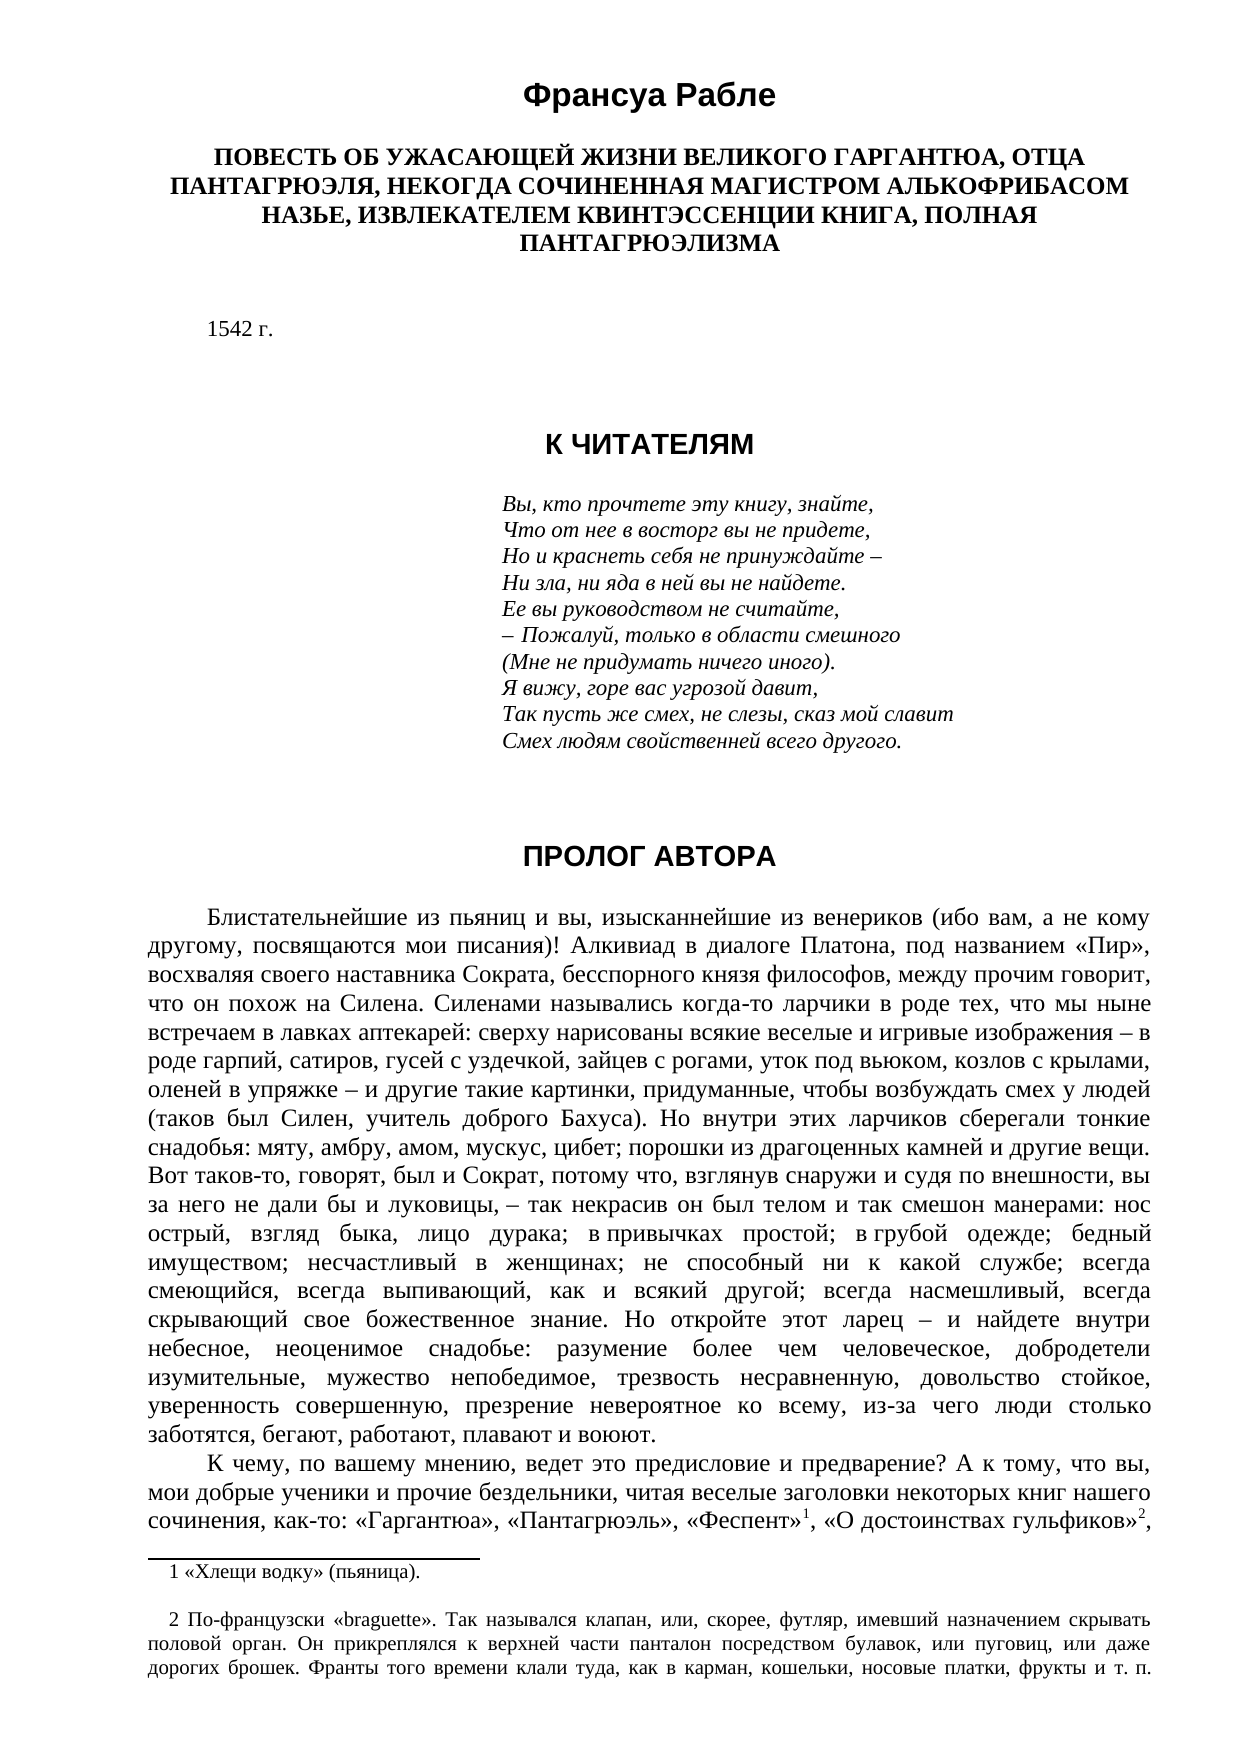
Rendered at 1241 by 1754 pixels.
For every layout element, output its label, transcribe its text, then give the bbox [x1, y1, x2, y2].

text – Пожалуй, только в области смешного [460, 621, 1152, 648]
subtitle ПРОЛОГ АВТОРА [148, 839, 1152, 873]
text Но и краснеть себя не принуждайте – [460, 542, 1152, 569]
text Блистательнейшие из пьяниц и вы, изысканнейшие из венериков (ибо вам, а не кому другому, посвящаются мои писания)! Алкивиад в диалоге Платона, под названием «Пир», восхваляя своего наставника Сократа, бесспорного князя философов, между прочим говорит, что он похож на Силена. Силенами назывались когда‑то ларчики в роде тех, что мы ныне встречаем в лавках аптекарей: сверху нарисованы всякие веселые и игривые изображения – в роде гарпий, сатиров, гусей с уздечкой, зайцев с рогами, уток под вьюком, козлов с крылами, оленей в упряжке – и другие такие картинки, придуманные, чтобы возбуждать смех у людей (таков был Силен, учитель доброго Бахуса). Но внутри этих ларчиков сберегали тонкие снадобья: мяту, амбру, амом, мускус, цибет; порошки из драгоценных камней и другие вещи. Вот таков‑то, говорят, был и Сократ, потому что, взглянув снаружи и судя по внешности, вы за него не дали бы и луковицы, – так некрасив он был телом и так смешон манерами: нос острый, взгляд быка, лицо дурака; в привычках простой; в грубой одежде; бедный имуществом; несчастливый в женщинах; не способный ни к какой службе; всегда смеющийся, всегда выпивающий, как и всякий другой; всегда насмешливый, всегда скрывающий свое божественное знание. Но откройте этот ларец – и найдете внутри небесное, неоценимое снадобье: разумение более чем человеческое, добродетели изумительные, мужество непобедимое, трезвость несравненную, довольство стойкое, уверенность совершенную, презрение невероятное ко всему, из‑за чего люди столько заботятся, бегают, работают, плавают и воюют. [148, 902, 1152, 1448]
text Смех людям свойственней всего другого. [460, 727, 1152, 753]
text По‑французски «braguette». Так назывался клапан, или, скорее, футляр, имевший назначением скрывать половой орган. Он прикреплялся к верхней части панталон посредством булавок, или пуговиц, или даже дорогих брошек. Франты того времени клали туда, как в карман, кошельки, носовые платки, фрукты и т. п. [148, 1607, 1152, 1679]
text Ее вы руководством не считайте, [460, 595, 1152, 621]
text 1542 г. [148, 315, 1152, 341]
text Так пусть же смех, не слезы, сказ мой славит [460, 700, 1152, 727]
text (Мне не придумать ничего иного). [460, 648, 1152, 674]
text Я вижу, горе вас угрозой давит, [460, 674, 1152, 700]
text Ни зла, ни яда в ней вы не найдете. [460, 569, 1152, 595]
text К чему, по вашему мнению, ведет это предисловие и предварение? А к тому, что вы, мои добрые ученики и прочие бездельники, читая веселые заголовки некоторых книг нашего сочинения, как‑то: «Гаргантюа», «Пантагрюэль», «Феспент», «О достоинствах гульфиков», «Горошек в сале» с комментарием, и т. д., слишком легкомысленно судите, будто в этих книгах только и трактуется о нелепостях, глупостях и веселых небылицах, потому что по внешнему признаку (то есть по заголовку), не поискав, что будет дальше, обычно начинаете смеяться и потешаться. Но с таким легкомыслием не подобает судить человеческие творения. [148, 1448, 1152, 1534]
text Вы, кто прочтете эту книгу, знайте, [460, 489, 1152, 516]
subtitle ПОВЕСТЬ ОБ УЖАСАЮЩЕЙ ЖИЗНИ ВЕЛИКОГО ГАРГАНТЮА, ОТЦА ПАНТАГРЮЭЛЯ, НЕКОГДА СОЧИНЕННАЯ МАГИСТРОМ АЛЬКОФРИБАСОМ НАЗЬЕ, ИЗВЛЕКАТЕЛЕМ КВИНТЭССЕНЦИИ КНИГА, ПОЛНАЯ ПАНТАГРЮЭЛИЗМА [148, 142, 1152, 257]
subtitle Франсуа Рабле [148, 75, 1152, 113]
text Что от нее в восторг вы не придете, [460, 516, 1152, 542]
text «Хлещи водку» (пьяница). [148, 1559, 1152, 1583]
subtitle К ЧИТАТЕЛЯМ [148, 427, 1152, 461]
